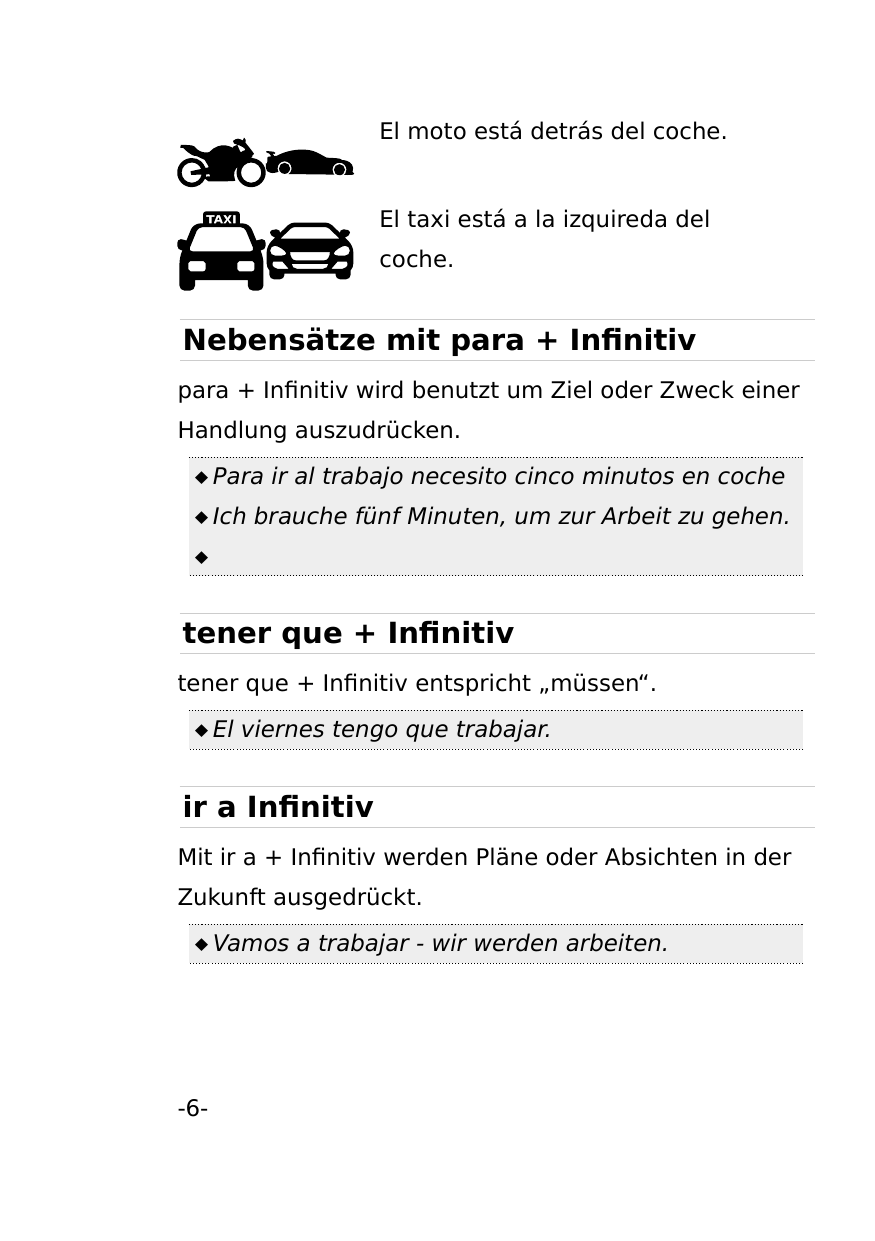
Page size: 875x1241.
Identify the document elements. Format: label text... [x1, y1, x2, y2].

text Mit ir a + Infinitiv werden Pläne oder Absichten in der Zukunft ausgedrückt. [177, 844, 815, 911]
text tener que + Infinitiv entspricht „müssen“. [177, 670, 815, 697]
list El viernes tengo que trabajar. [189, 710, 803, 749]
table_cell [182, 163, 201, 182]
table_cell [190, 228, 252, 251]
table_cell [238, 262, 254, 271]
list Vamos a trabajar - wir werden arbeiten. [189, 924, 803, 963]
table_cell El moto está detrás del coche. [379, 118, 757, 207]
table_cell [242, 163, 261, 182]
subtitle ir a Infinitiv [179, 787, 815, 827]
table_cell [189, 262, 205, 271]
table_cell El taxi está a la izquireda del coche. [379, 207, 757, 295]
subtitle tener que + Infinitiv [179, 614, 815, 653]
text para + Infinitiv wird benutzt um Ziel oder Zweck einer Handlung auszudrücken. [177, 377, 815, 443]
list Para ir al trabajo necesito cinco minutos en coche [189, 457, 803, 489]
list Ich brauche fünf Minuten, um zur Arbeit zu gehen. [189, 497, 803, 529]
table_cell [177, 207, 379, 295]
table_cell [177, 118, 379, 207]
subtitle Nebensätze mit para + Infinitiv [179, 320, 815, 360]
